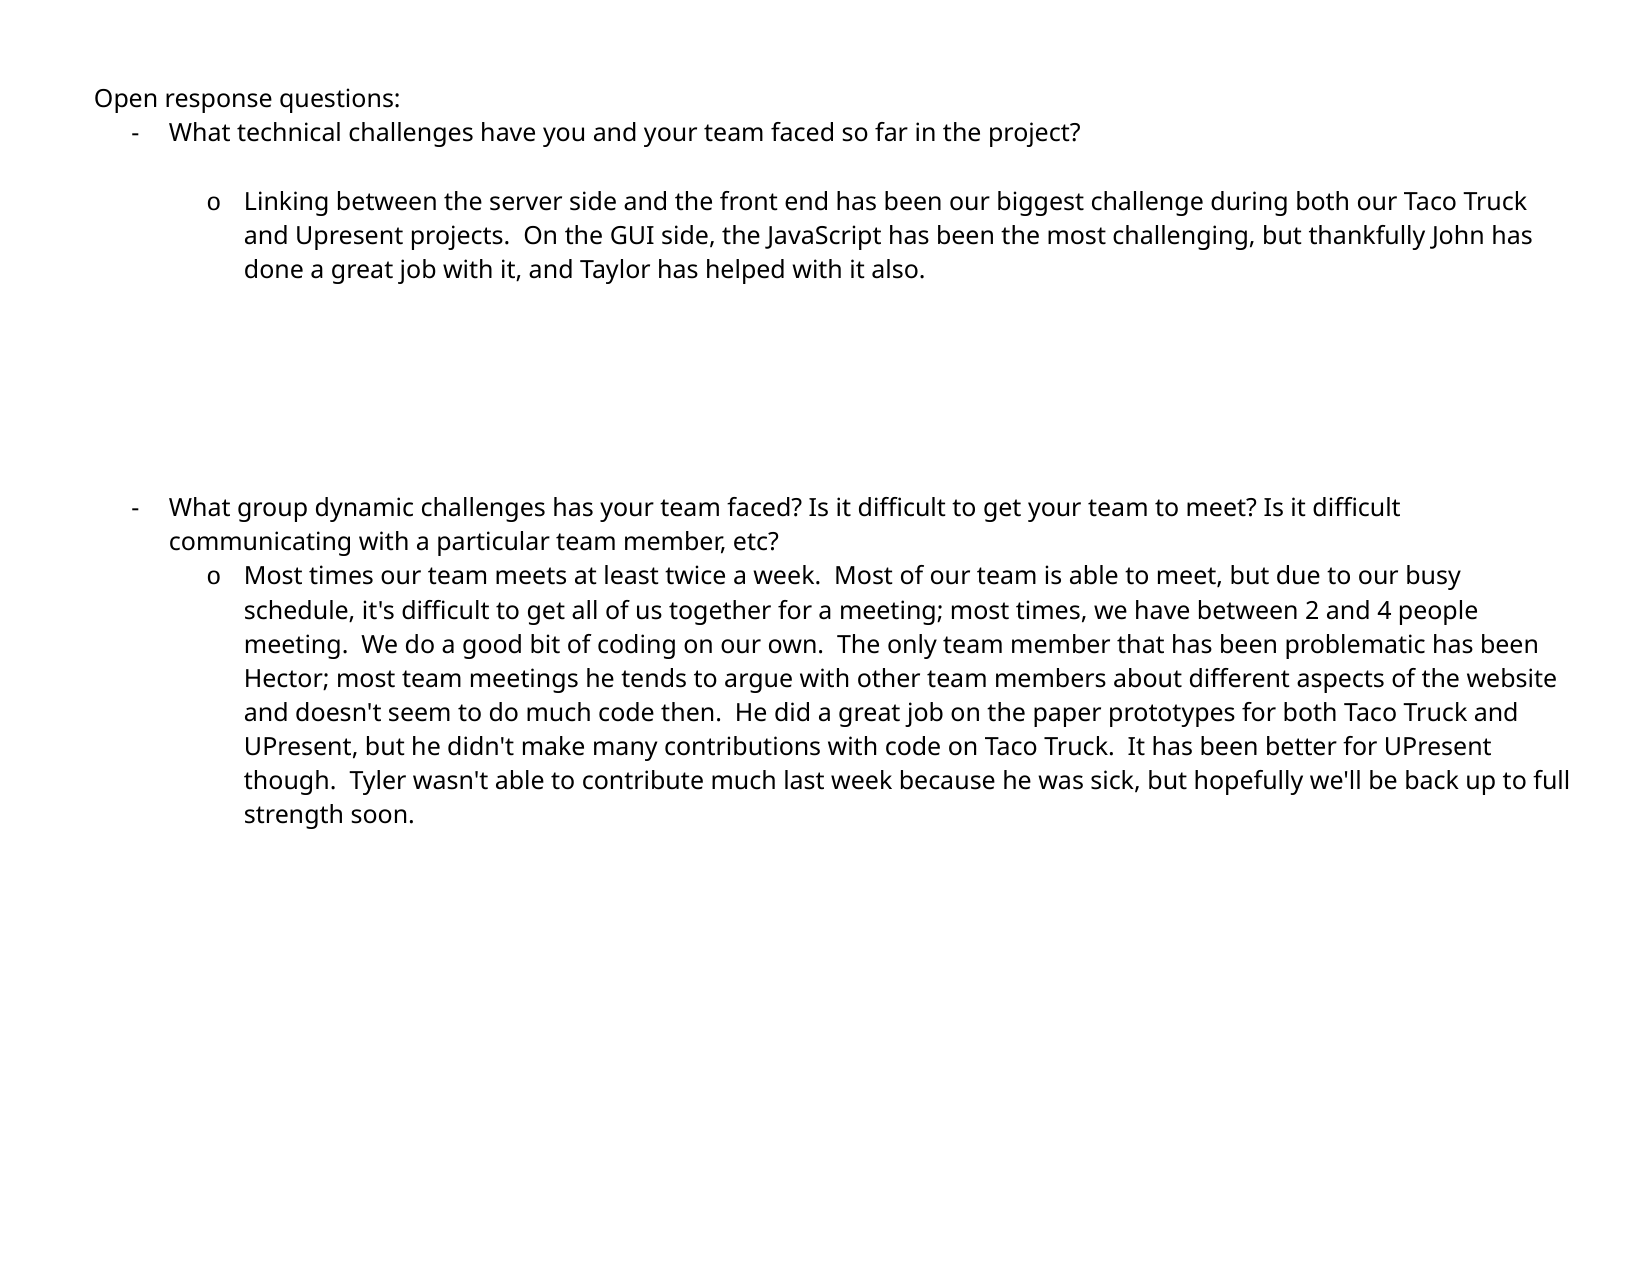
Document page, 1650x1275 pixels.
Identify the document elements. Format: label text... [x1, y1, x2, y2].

list What group dynamic challenges has your team faced? Is it difficult to get your team to meet? Is it difficult communicating with a particular team member, etc? [131, 490, 1575, 558]
list Most times our team meets at least twice a week. Most of our team is able to meet, but due to our busy schedule, it's difficult to get all of us together for a meeting; most times, we have between 2 and 4 people meeting. We do a good bit of coding on our own. The only team member that has been problematic has been Hector; most team meetings he tends to argue with other team members about different aspects of the website and doesn't seem to do much code then. He did a great job on the paper prototypes for both Taco Truck and UPresent, but he didn't make many contributions with code on Taco Truck. It has been better for UPresent though. Tyler wasn't able to contribute much last week because he was sick, but hopefully we'll be back up to full strength soon. [206, 558, 1575, 831]
text Open response questions: [94, 81, 1575, 115]
list What technical challenges have you and your team faced so far in the project? [131, 115, 1575, 183]
list Linking between the server side and the front end has been our biggest challenge during both our Taco Truck and Upresent projects. On the GUI side, the JavaScript has been the most challenging, but thankfully John has done a great job with it, and Taylor has helped with it also. [206, 183, 1575, 490]
